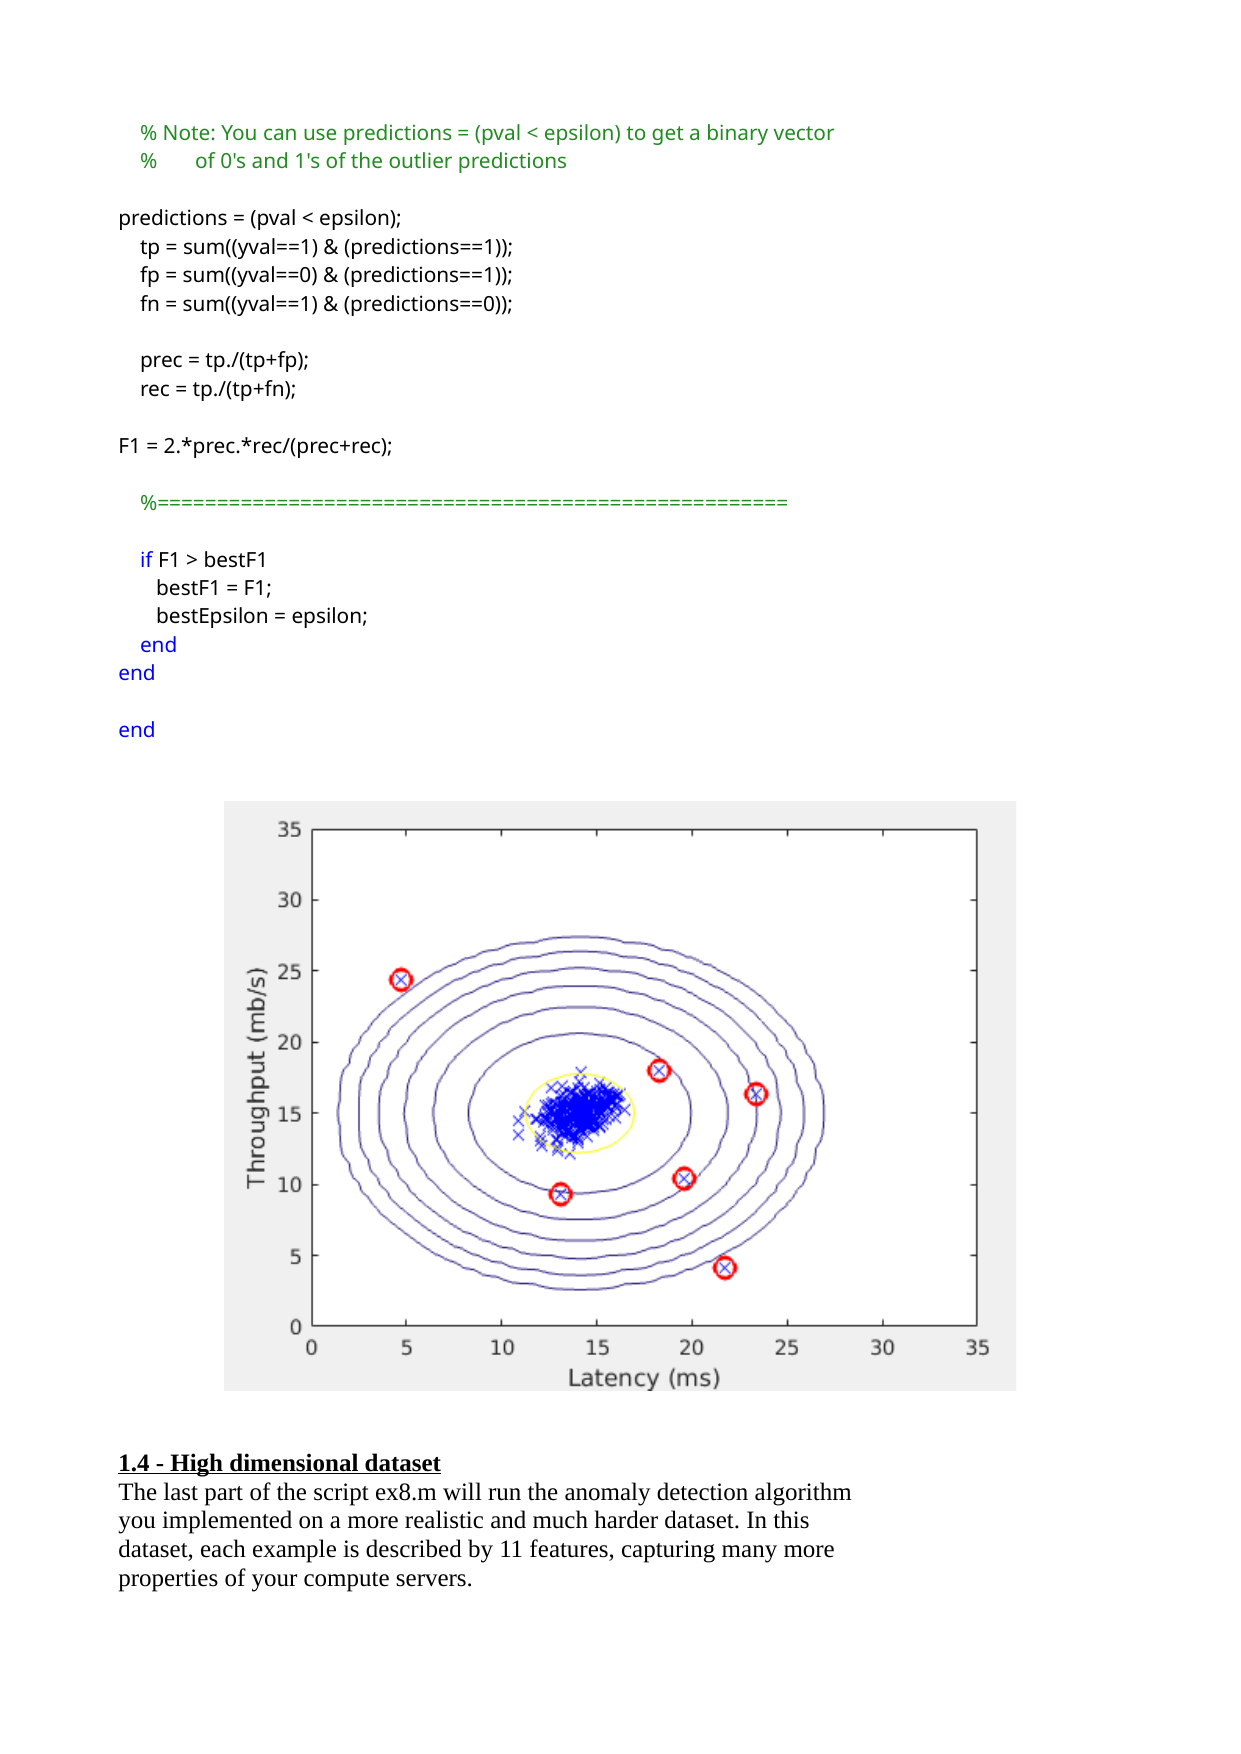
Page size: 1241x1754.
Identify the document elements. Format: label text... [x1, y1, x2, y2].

text predictions = (pval < epsilon); [118, 203, 1122, 232]
text rec = tp./(tp+fn); [118, 374, 1122, 402]
text The last part of the script ex8.m will run the anomaly detection algorithm [118, 1477, 1122, 1505]
text prec = tp./(tp+fp); [118, 346, 1122, 374]
text fp = sum((yval==0) & (predictions==1)); [118, 260, 1122, 289]
text if F1 > bestF1 [118, 545, 1122, 573]
text fn = sum((yval==1) & (predictions==0)); [118, 289, 1122, 317]
text % Note: You can use predictions = (pval < epsilon) to get a binary vector [118, 118, 1122, 147]
text you implemented on a more realistic and much harder dataset. In this [118, 1505, 1122, 1534]
text 1.4 - High dimensional dataset [118, 1448, 1122, 1477]
text end [118, 658, 1122, 687]
text end [118, 715, 1122, 744]
text properties of your compute servers. [118, 1563, 1122, 1592]
text end [118, 630, 1122, 658]
picture [224, 801, 1017, 1391]
text tp = sum((yval==1) & (predictions==1)); [118, 232, 1122, 260]
text % of 0's and 1's of the outlier predictions [118, 147, 1122, 175]
text bestF1 = F1; [118, 573, 1122, 602]
text bestEpsilon = epsilon; [118, 602, 1122, 630]
text dataset, each example is described by 11 features, capturing many more [118, 1534, 1122, 1563]
text F1 = 2.*prec.*rec/(prec+rec); [118, 431, 1122, 459]
text %===================================================== [118, 488, 1122, 516]
